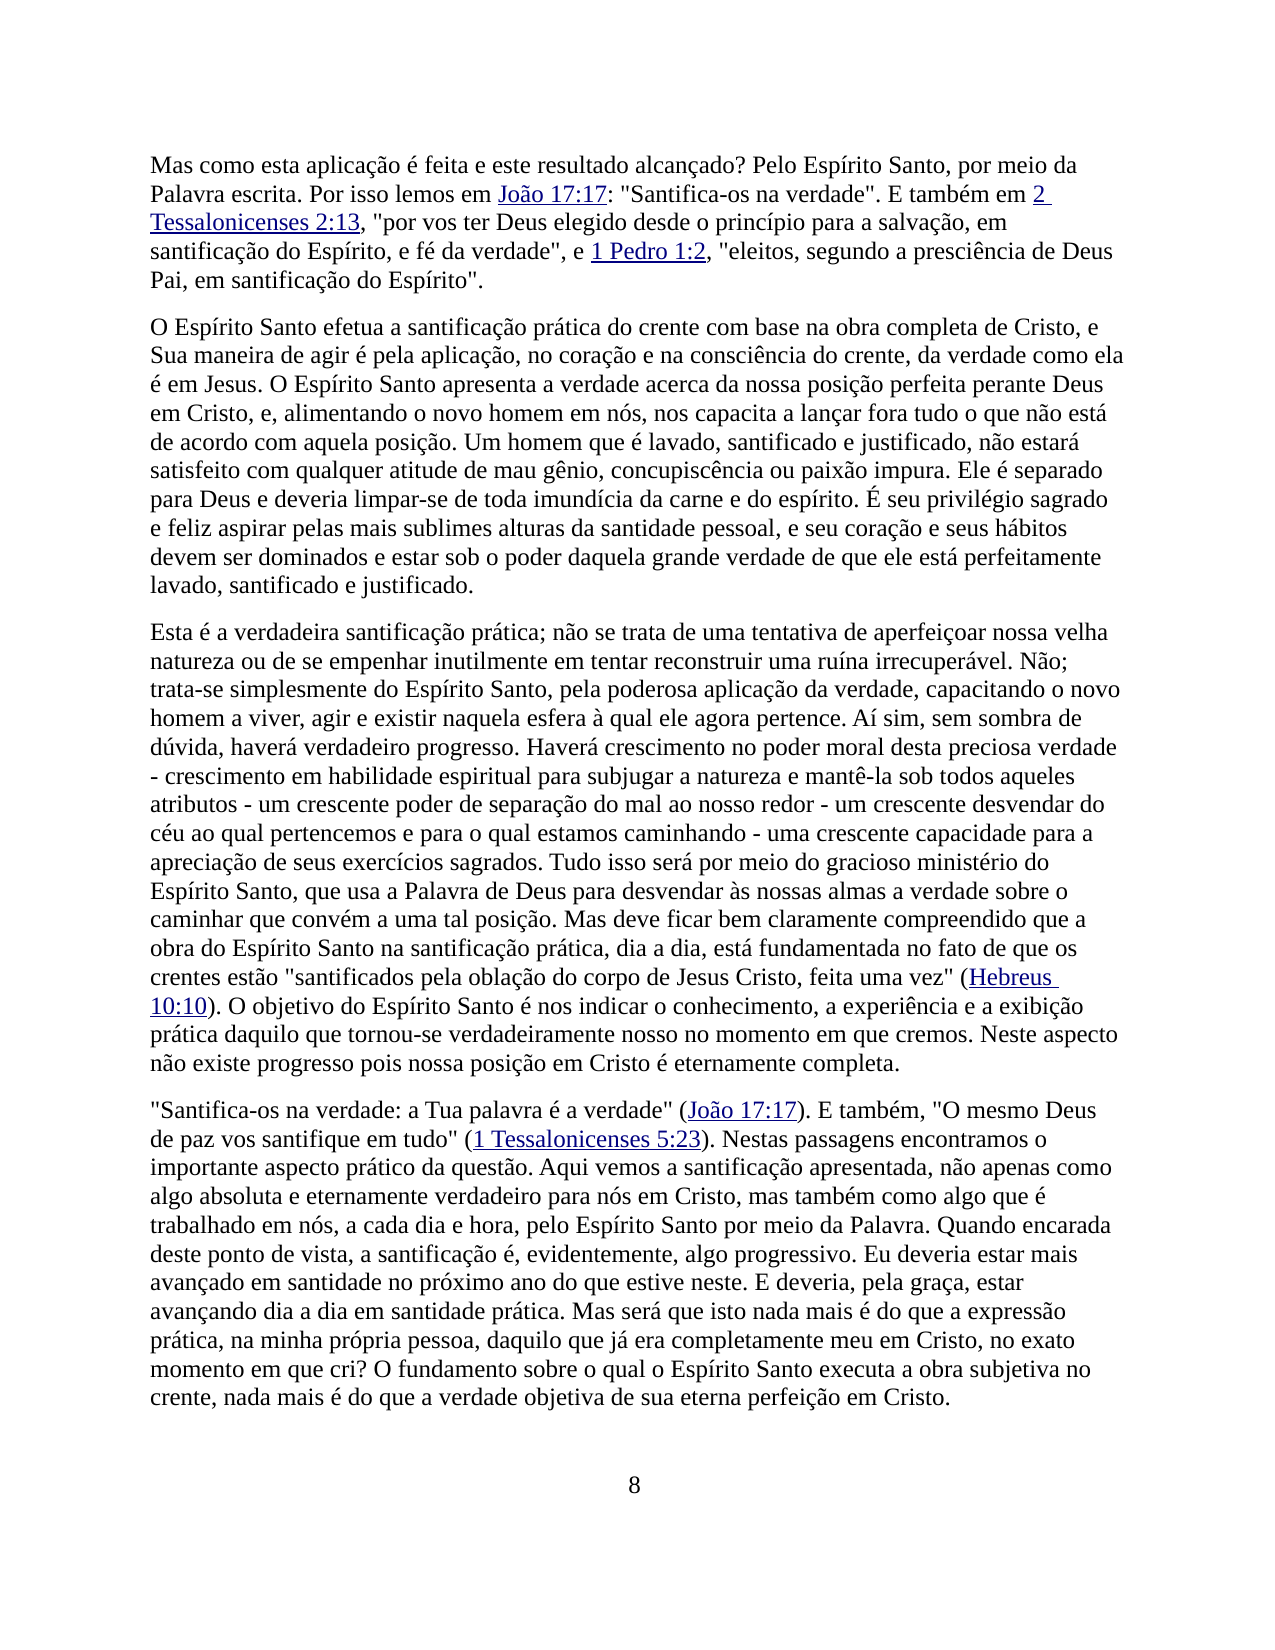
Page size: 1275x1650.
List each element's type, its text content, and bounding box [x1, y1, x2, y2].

text Esta é a verdadeira santificação prática; não se trata de uma tentativa de aperfeiçoar nossa velha natureza ou de se empenhar inutilmente em tentar reconstruir uma ruína irrecuperável. Não; trata-se simplesmente do Espírito Santo, pela poderosa aplicação da verdade, capacitando o novo homem a viver, agir e existir naquela esfera à qual ele agora pertence. Aí sim, sem sombra de dúvida, haverá verdadeiro progresso. Haverá crescimento no poder moral desta preciosa verdade - crescimento em habilidade espiritual para subjugar a natureza e mantê-la sob todos aqueles atributos - um crescente poder de separação do mal ao nosso redor - um crescente desvendar do céu ao qual pertencemos e para o qual estamos caminhando - uma crescente capacidade para a apreciação de seus exercícios sagrados. Tudo isso será por meio do gracioso ministério do Espírito Santo, que usa a Palavra de Deus para desvendar às nossas almas a verdade sobre o caminhar que convém a uma tal posição. Mas deve ficar bem claramente compreendido que a obra do Espírito Santo na santificação prática, dia a dia, está fundamentada no fato de que os crentes estão "santificados pela oblação do corpo de Jesus Cristo, feita uma vez" (Hebreus 10:10). O objetivo do Espírito Santo é nos indicar o conhecimento, a experiência e a exibição prática daquilo que tornou-se verdadeiramente nosso no momento em que cremos. Neste aspecto não existe progresso pois nossa posição em Cristo é eternamente completa. [150, 617, 1125, 1077]
text "Santifica-os na verdade: a Tua palavra é a verdade" (João 17:17). E também, "O mesmo Deus de paz vos santifique em tudo" (1 Tessalonicenses 5:23). Nestas passagens encontramos o importante aspecto prático da questão. Aqui vemos a santificação apresentada, não apenas como algo absoluta e eternamente verdadeiro para nós em Cristo, mas também como algo que é trabalhado em nós, a cada dia e hora, pelo Espírito Santo por meio da Palavra. Quando encarada deste ponto de vista, a santificação é, evidentemente, algo progressivo. Eu deveria estar mais avançado em santidade no próximo ano do que estive neste. E deveria, pela graça, estar avançando dia a dia em santidade prática. Mas será que isto nada mais é do que a expressão prática, na minha própria pessoa, daquilo que já era completamente meu em Cristo, no exato momento em que cri? O fundamento sobre o qual o Espírito Santo executa a obra subjetiva no crente, nada mais é do que a verdade objetiva de sua eterna perfeição em Cristo. [150, 1095, 1125, 1411]
text O Espírito Santo efetua a santificação prática do crente com base na obra completa de Cristo, e Sua maneira de agir é pela aplicação, no coração e na consciência do crente, da verdade como ela é em Jesus. O Espírito Santo apresenta a verdade acerca da nossa posição perfeita perante Deus em Cristo, e, alimentando o novo homem em nós, nos capacita a lançar fora tudo o que não está de acordo com aquela posição. Um homem que é lavado, santificado e justificado, não estará satisfeito com qualquer atitude de mau gênio, concupiscência ou paixão impura. Ele é separado para Deus e deveria limpar-se de toda imundícia da carne e do espírito. É seu privilégio sagrado e feliz aspirar pelas mais sublimes alturas da santidade pessoal, e seu coração e seus hábitos devem ser dominados e estar sob o poder daquela grande verdade de que ele está perfeitamente lavado, santificado e justificado. [150, 312, 1125, 599]
text Mas como esta aplicação é feita e este resultado alcançado? Pelo Espírito Santo, por meio da Palavra escrita. Por isso lemos em João 17:17: "Santifica-os na verdade". E também em 2 Tessalonicenses 2:13, "por vos ter Deus elegido desde o princípio para a salvação, em santificação do Espírito, e fé da verdade", e 1 Pedro 1:2, "eleitos, segundo a presciência de Deus Pai, em santificação do Espírito". [150, 150, 1125, 294]
